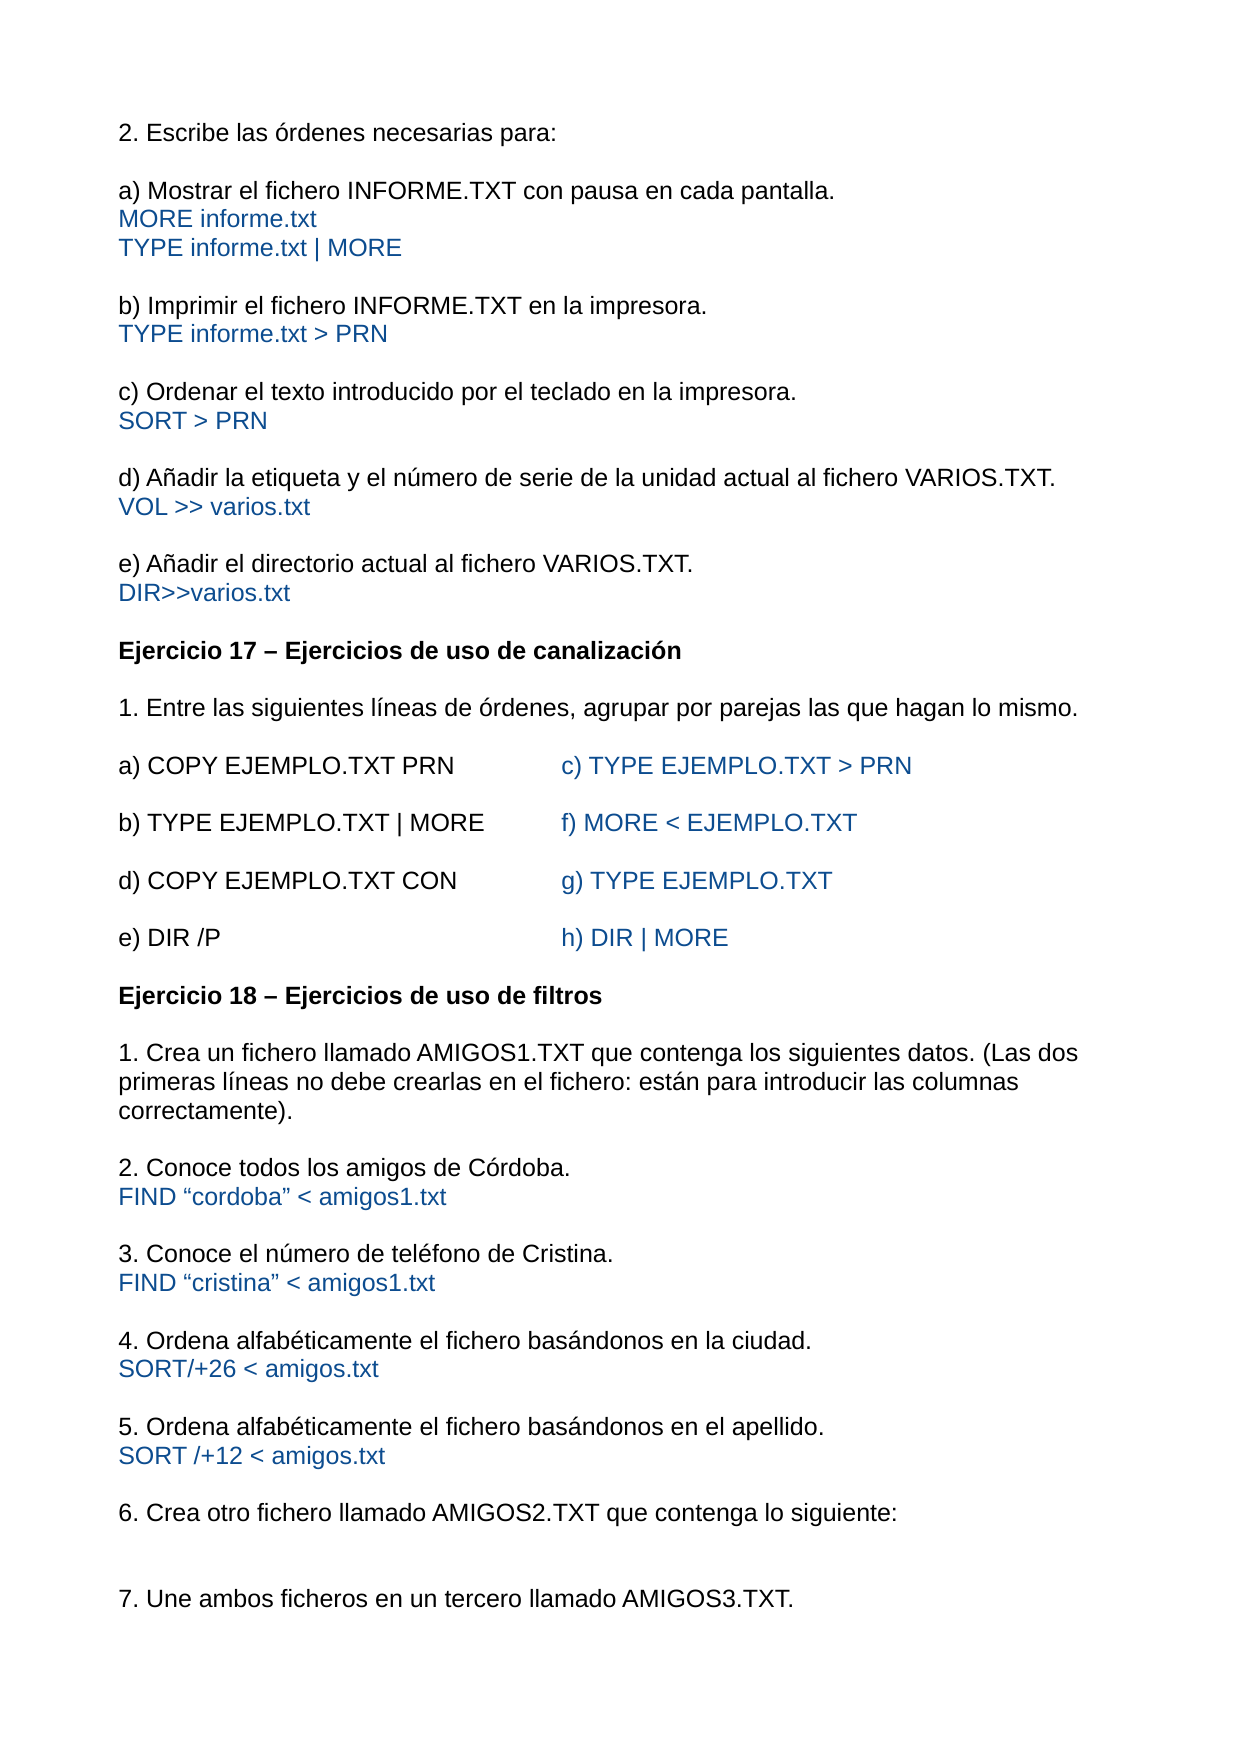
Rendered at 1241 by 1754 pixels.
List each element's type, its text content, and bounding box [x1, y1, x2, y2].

text a) Mostrar el fichero INFORME.TXT con pausa en cada pantalla. [118, 176, 1122, 204]
text c) Ordenar el texto introducido por el teclado en la impresora. [118, 377, 1122, 406]
text 6. Crea otro fichero llamado AMIGOS2.TXT que contenga lo siguiente: [118, 1498, 1122, 1527]
text a) COPY EJEMPLO.TXT PRN c) TYPE EJEMPLO.TXT > PRN [118, 751, 1122, 779]
text Ejercicio 18 – Ejercicios de uso de filtros [118, 981, 1122, 1009]
text 2. Conoce todos los amigos de Córdoba. [118, 1153, 1122, 1182]
text b) Imprimir el fichero INFORME.TXT en la impresora. [118, 291, 1122, 319]
text SORT > PRN [118, 406, 1122, 434]
text b) TYPE EJEMPLO.TXT | MORE f) MORE < EJEMPLO.TXT [118, 808, 1122, 837]
text 4. Ordena alfabéticamente el fichero basándonos en la ciudad. [118, 1326, 1122, 1354]
text 2. Escribe las órdenes necesarias para: [118, 118, 1122, 147]
text DIR>>varios.txt [118, 578, 1122, 607]
text e) Añadir el directorio actual al fichero VARIOS.TXT. [118, 549, 1122, 578]
text SORT/+26 < amigos.txt [118, 1354, 1122, 1383]
text e) DIR /P h) DIR | MORE [118, 923, 1122, 952]
text 1. Crea un fichero llamado AMIGOS1.TXT que contenga los siguientes datos. (Las dos primeras líneas no debe crearlas en el fichero: están para introducir las columnas correctamente). [118, 1038, 1122, 1124]
text FIND “cordoba” < amigos1.txt [118, 1182, 1122, 1211]
text d) Añadir la etiqueta y el número de serie de la unidad actual al fichero VARIOS.TXT. [118, 463, 1122, 492]
text 7. Une ambos ficheros en un tercero llamado AMIGOS3.TXT. [118, 1584, 1122, 1613]
text 5. Ordena alfabéticamente el fichero basándonos en el apellido. [118, 1412, 1122, 1441]
text SORT /+12 < amigos.txt [118, 1441, 1122, 1469]
text FIND “cristina” < amigos1.txt [118, 1268, 1122, 1297]
text TYPE informe.txt > PRN [118, 319, 1122, 348]
text TYPE informe.txt | MORE [118, 233, 1122, 262]
text 1. Entre las siguientes líneas de órdenes, agrupar por parejas las que hagan lo mismo. [118, 693, 1122, 722]
text Ejercicio 17 – Ejercicios de uso de canalización [118, 636, 1122, 664]
text MORE informe.txt [118, 204, 1122, 233]
text 3. Conoce el número de teléfono de Cristina. [118, 1239, 1122, 1268]
text VOL >> varios.txt [118, 492, 1122, 521]
text d) COPY EJEMPLO.TXT CON g) TYPE EJEMPLO.TXT [118, 866, 1122, 894]
